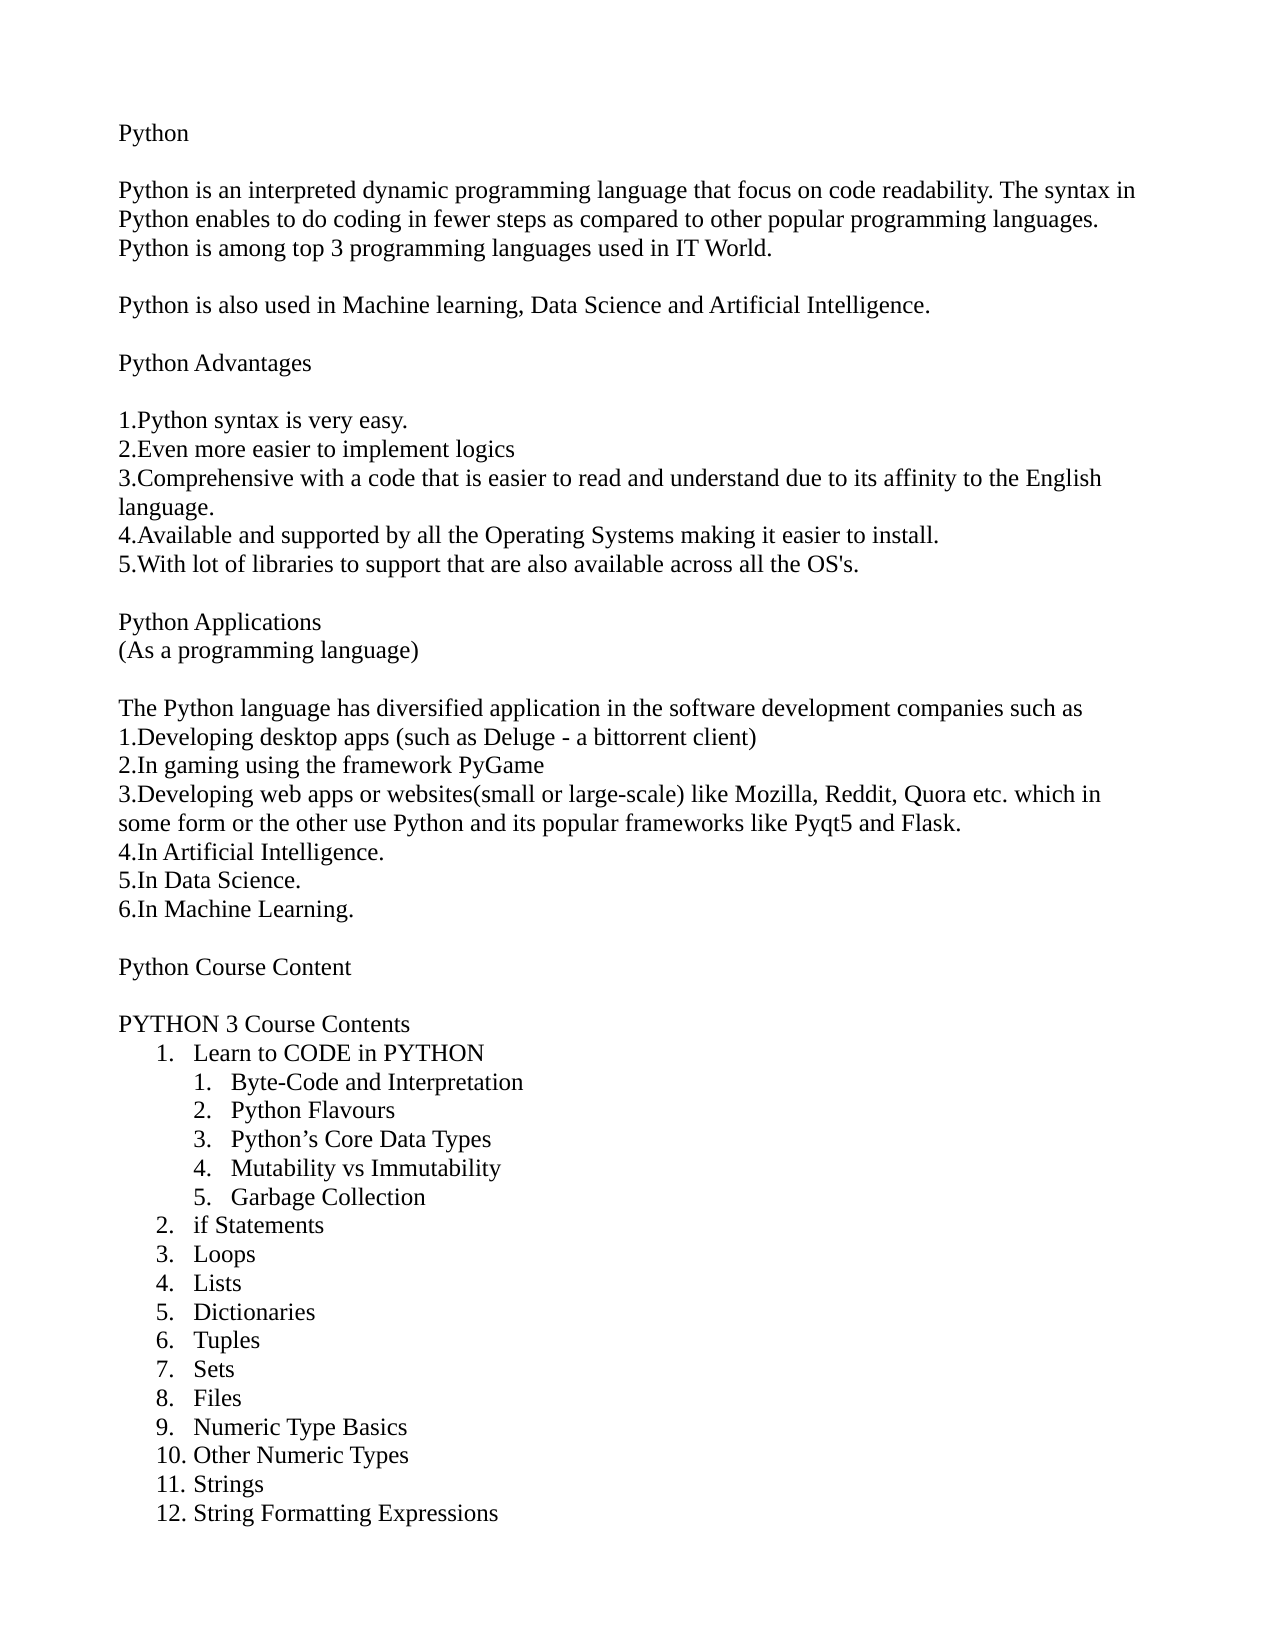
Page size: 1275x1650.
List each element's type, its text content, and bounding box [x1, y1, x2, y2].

list With lot of libraries to support that are also available across all the OS's. [118, 549, 1157, 578]
list Even more easier to implement logics [118, 434, 1157, 463]
text Python Applications [118, 607, 1157, 636]
list Python’s Core Data Types [193, 1124, 1157, 1153]
list Developing desktop apps (such as Deluge - a bittorrent client) [118, 722, 1157, 751]
list In Machine Learning. [118, 894, 1157, 923]
list In Data Science. [118, 866, 1157, 894]
list Developing web apps or websites(small or large-scale) like Mozilla, Reddit, Quora etc. which in some form or the other use Python and its popular frameworks like Pyqt5 and Flask. [118, 779, 1157, 837]
list Python Flavours [193, 1096, 1157, 1124]
list Numeric Type Basics [156, 1412, 1157, 1441]
list if Statements [156, 1211, 1157, 1239]
text The Python language has diversified application in the software development companies such as [118, 693, 1157, 722]
text Python is an interpreted dynamic programming language that focus on code readability. The syntax in Python enables to do coding in fewer steps as compared to other popular programming languages. [118, 176, 1157, 233]
text Python [118, 118, 1157, 147]
list Garbage Collection [193, 1182, 1157, 1211]
list Mutability vs Immutability [193, 1153, 1157, 1182]
list String Formatting Expressions [156, 1498, 1157, 1527]
text Python Course Content [118, 952, 1157, 981]
list Learn to CODE in PYTHON [156, 1038, 1157, 1067]
list Comprehensive with a code that is easier to read and understand due to its affinity to the English language. [118, 463, 1157, 521]
list Tuples [156, 1326, 1157, 1354]
list Sets [156, 1354, 1157, 1383]
list Dictionaries [156, 1297, 1157, 1326]
list Files [156, 1383, 1157, 1412]
list Other Numeric Types [156, 1441, 1157, 1469]
list Available and supported by all the Operating Systems making it easier to install. [118, 521, 1157, 549]
text PYTHON 3 Course Contents [118, 1009, 1157, 1038]
list Strings [156, 1469, 1157, 1498]
text Python is among top 3 programming languages used in IT World. [118, 233, 1157, 262]
list Python syntax is very easy. [118, 406, 1157, 434]
list Byte-Code and Interpretation [193, 1067, 1157, 1096]
list Loops [156, 1239, 1157, 1268]
list In gaming using the framework PyGame [118, 751, 1157, 779]
list In Artificial Intelligence. [118, 837, 1157, 866]
list Lists [156, 1268, 1157, 1297]
text Python is also used in Machine learning, Data Science and Artificial Intelligence. [118, 291, 1157, 319]
text (As a programming language) [118, 636, 1157, 664]
text Python Advantages [118, 348, 1157, 377]
